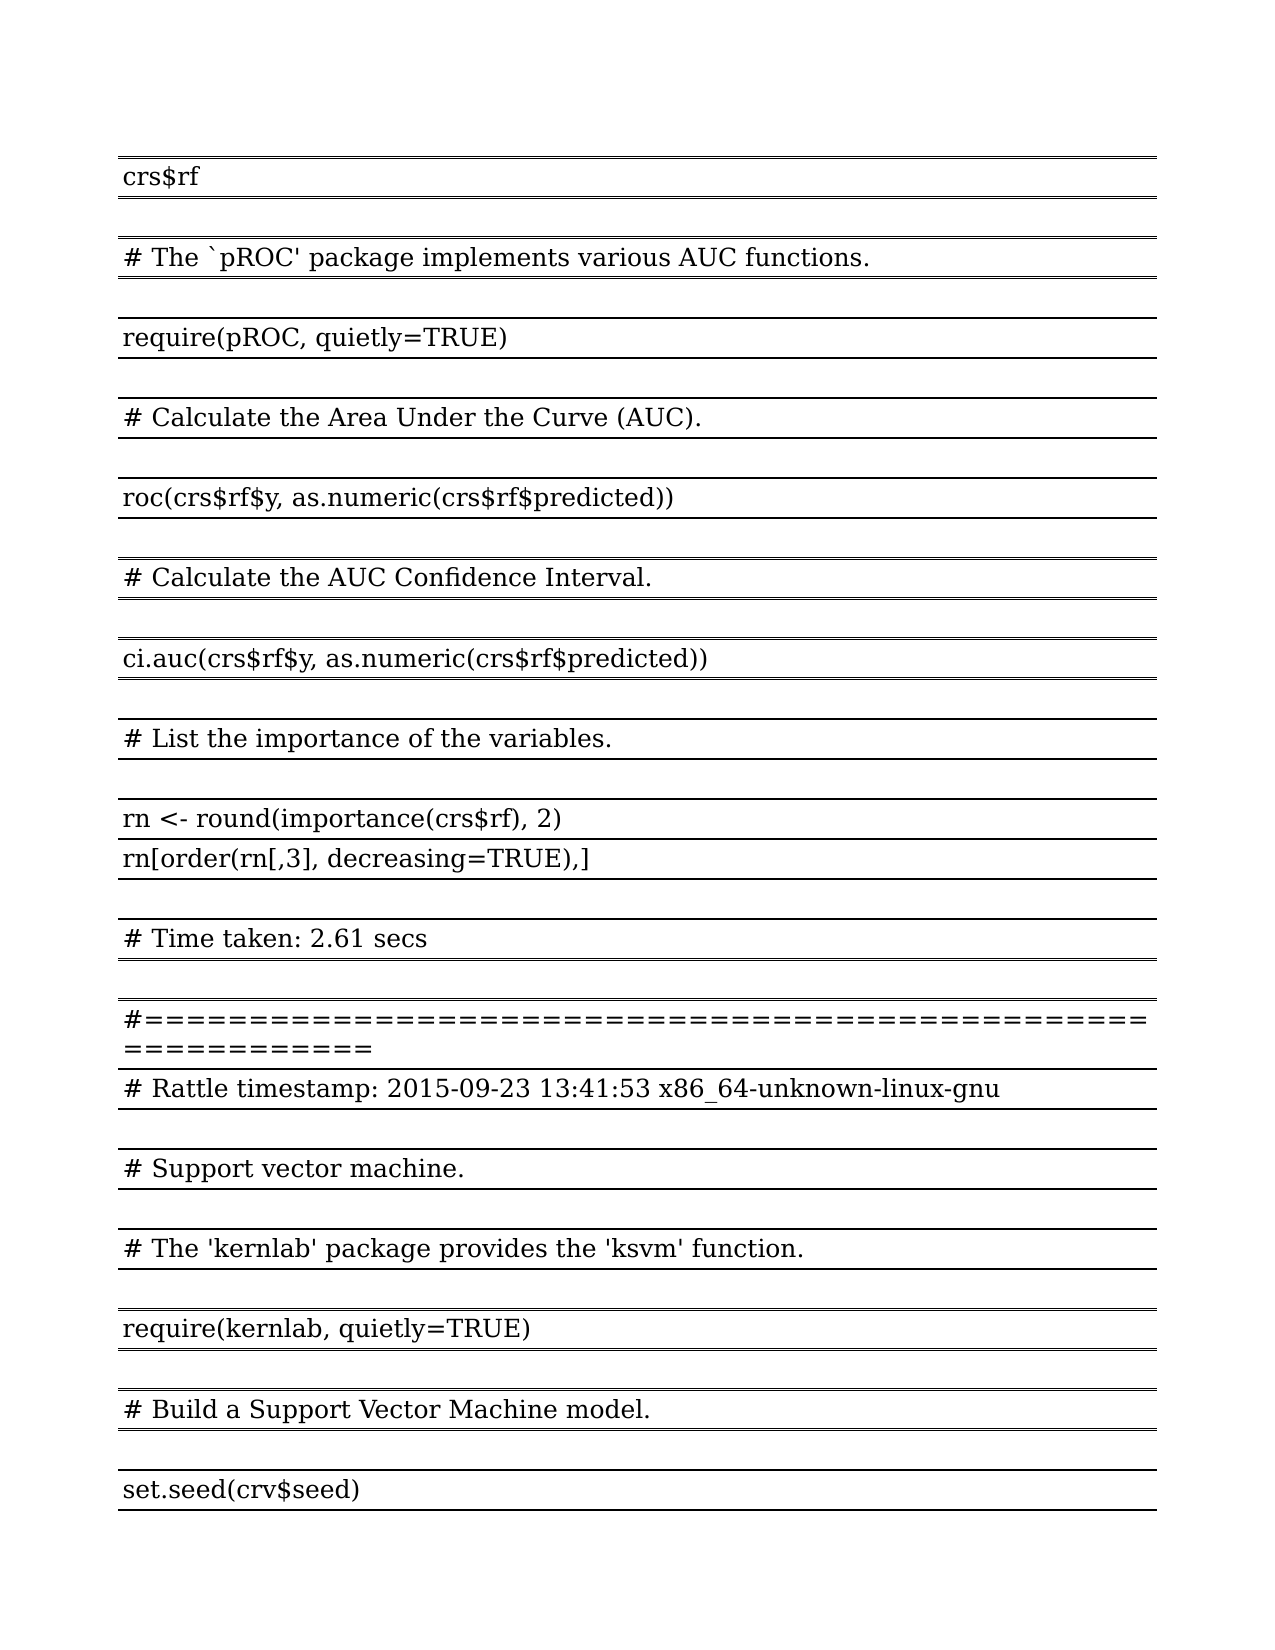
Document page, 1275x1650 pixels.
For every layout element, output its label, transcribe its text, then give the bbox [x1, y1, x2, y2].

text ci.auc(crs$rf$y, as.numeric(crs$rf$predicted)) [118, 640, 1157, 677]
text require(pROC, quietly=TRUE) [118, 319, 1157, 357]
text #============================================================ [118, 1001, 1157, 1068]
text # Calculate the AUC Confidence Interval. [118, 560, 1157, 597]
text require(kernlab, quietly=TRUE) [118, 1311, 1157, 1348]
text # Calculate the Area Under the Curve (AUC). [118, 399, 1157, 437]
text rn <- round(importance(crs$rf), 2) [118, 800, 1157, 838]
text # Time taken: 2.61 secs [118, 920, 1157, 958]
text # Support vector machine. [118, 1150, 1157, 1188]
text # Rattle timestamp: 2015-09-23 13:41:53 x86_64-unknown-linux-gnu [118, 1070, 1157, 1108]
text roc(crs$rf$y, as.numeric(crs$rf$predicted)) [118, 479, 1157, 517]
text # The 'kernlab' package provides the 'ksvm' function. [118, 1230, 1157, 1268]
text # Build a Support Vector Machine model. [118, 1391, 1157, 1428]
text # List the importance of the variables. [118, 720, 1157, 758]
text set.seed(crv$seed) [118, 1471, 1157, 1509]
text # The `pROC' package implements various AUC functions. [118, 239, 1157, 276]
text crs$rf [118, 159, 1157, 196]
text rn[order(rn[,3], decreasing=TRUE),] [118, 840, 1157, 878]
